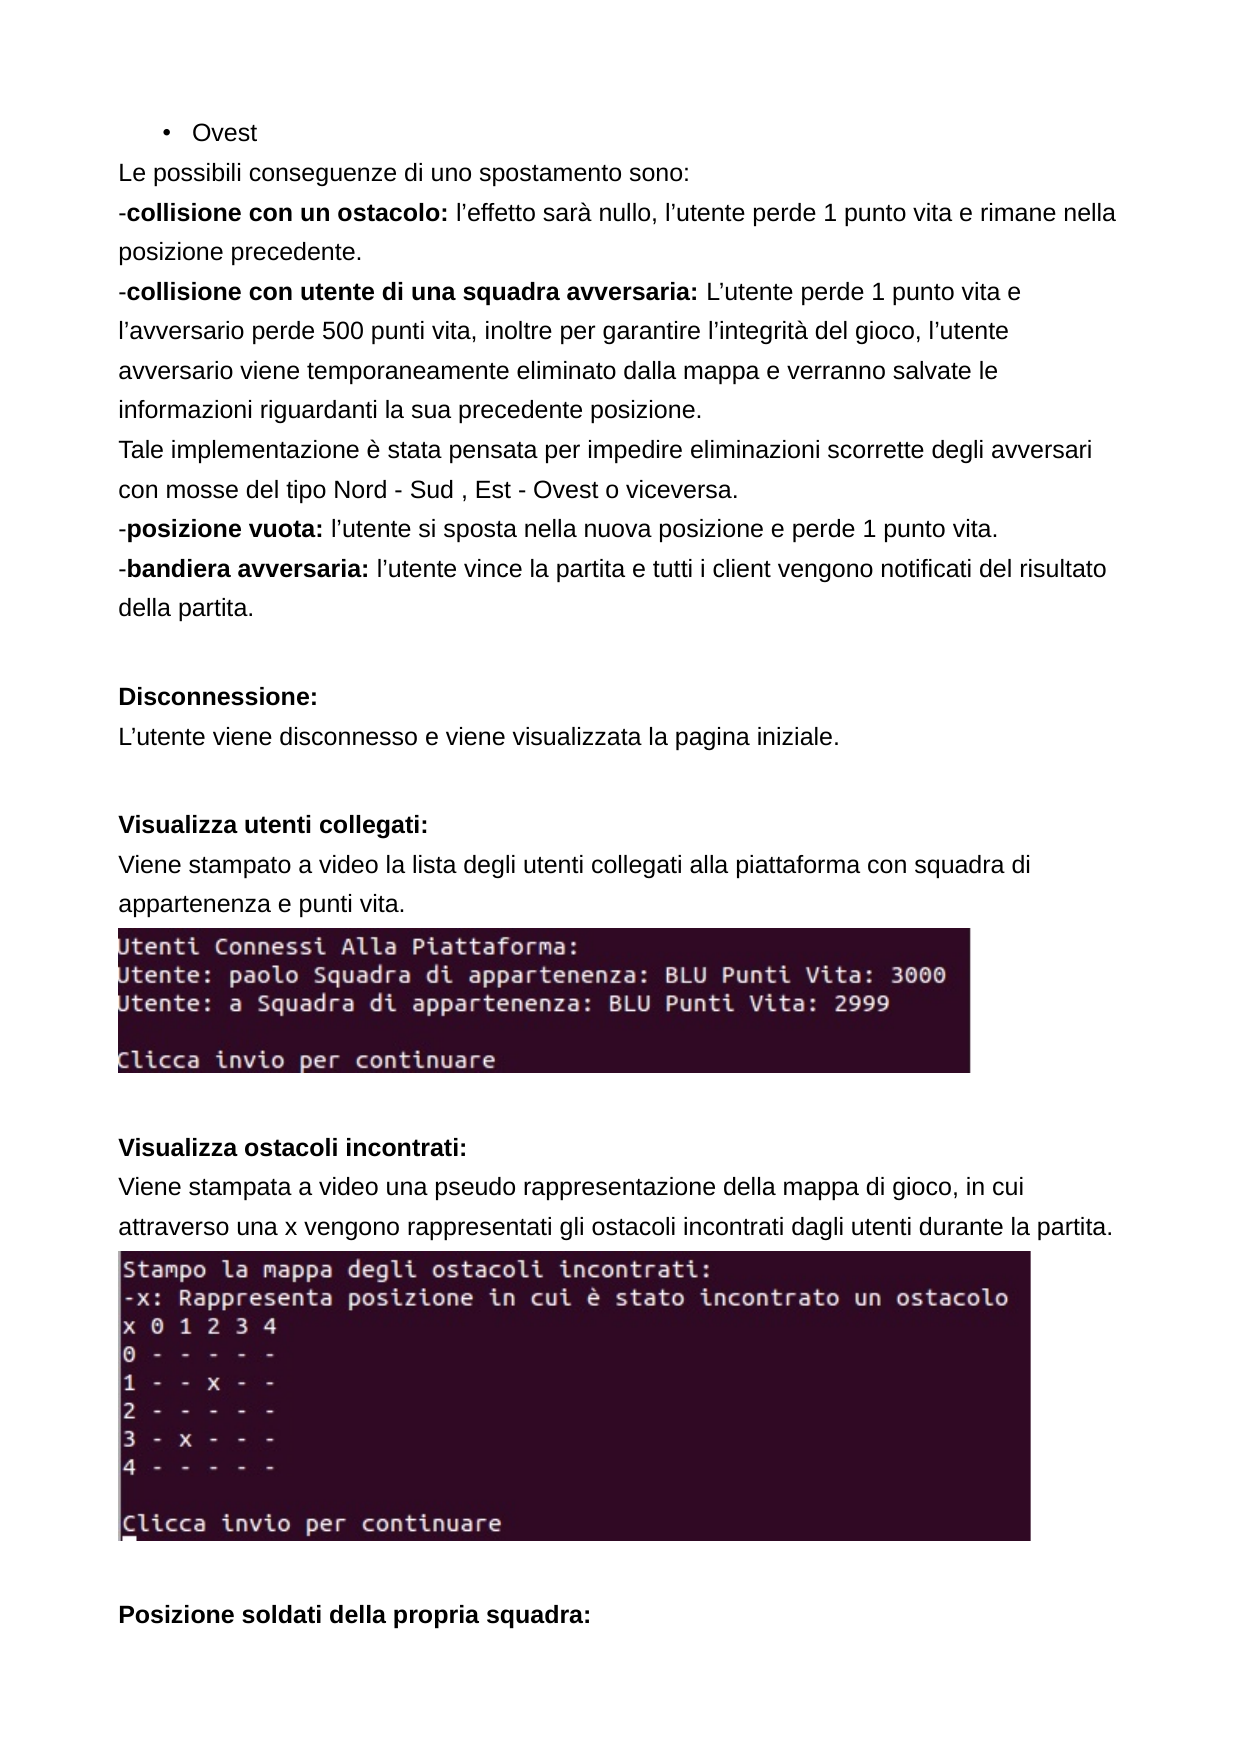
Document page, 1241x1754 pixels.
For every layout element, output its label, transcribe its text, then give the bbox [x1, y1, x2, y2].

text Visualizza utenti collegati: [118, 810, 1122, 839]
text Visualizza ostacoli incontrati: [118, 1133, 1122, 1161]
text Viene stampata a video una pseudo rappresentazione della mappa di gioco, in cui attraverso una x vengono rappresentati gli ostacoli incontrati dagli utenti durante la partita. [118, 1172, 1122, 1241]
text Viene stampato a video la lista degli utenti collegati alla piattaforma con squadra di appartenenza e punti vita. [118, 850, 1122, 918]
list Ovest [162, 118, 1122, 147]
text Le possibili conseguenze di uno spostamento sono: [118, 158, 1122, 187]
text Disconnessione: [118, 682, 1122, 711]
text Posizione soldati della propria squadra: [118, 1600, 1122, 1629]
text -collisione con un ostacolo: l’effetto sarà nullo, l’utente perde 1 punto vita e rimane nella posizione precedente. [118, 197, 1122, 266]
text L’utente viene disconnesso e viene visualizzata la pagina iniziale. [118, 722, 1122, 750]
picture [118, 1251, 1031, 1541]
picture [118, 928, 972, 1073]
text -posizione vuota: l’utente si sposta nella nuova posizione e perde 1 punto vita. [118, 514, 1122, 543]
text -bandiera avversaria: l’utente vince la partita e tutti i client vengono notificati del risultato della partita. [118, 554, 1122, 622]
text -collisione con utente di una squadra avversaria: L’utente perde 1 punto vita e l’avversario perde 500 punti vita, inoltre per garantire l’integrità del gioco, l’utente avversario viene temporaneamente eliminato dalla mappa e verranno salvate le informazioni riguardanti la sua precedente posizione. Tale implementazione è stata pensata per impedire eliminazioni scorrette degli avversari con mosse del tipo Nord - Sud , Est - Ovest o viceversa. [118, 277, 1122, 503]
